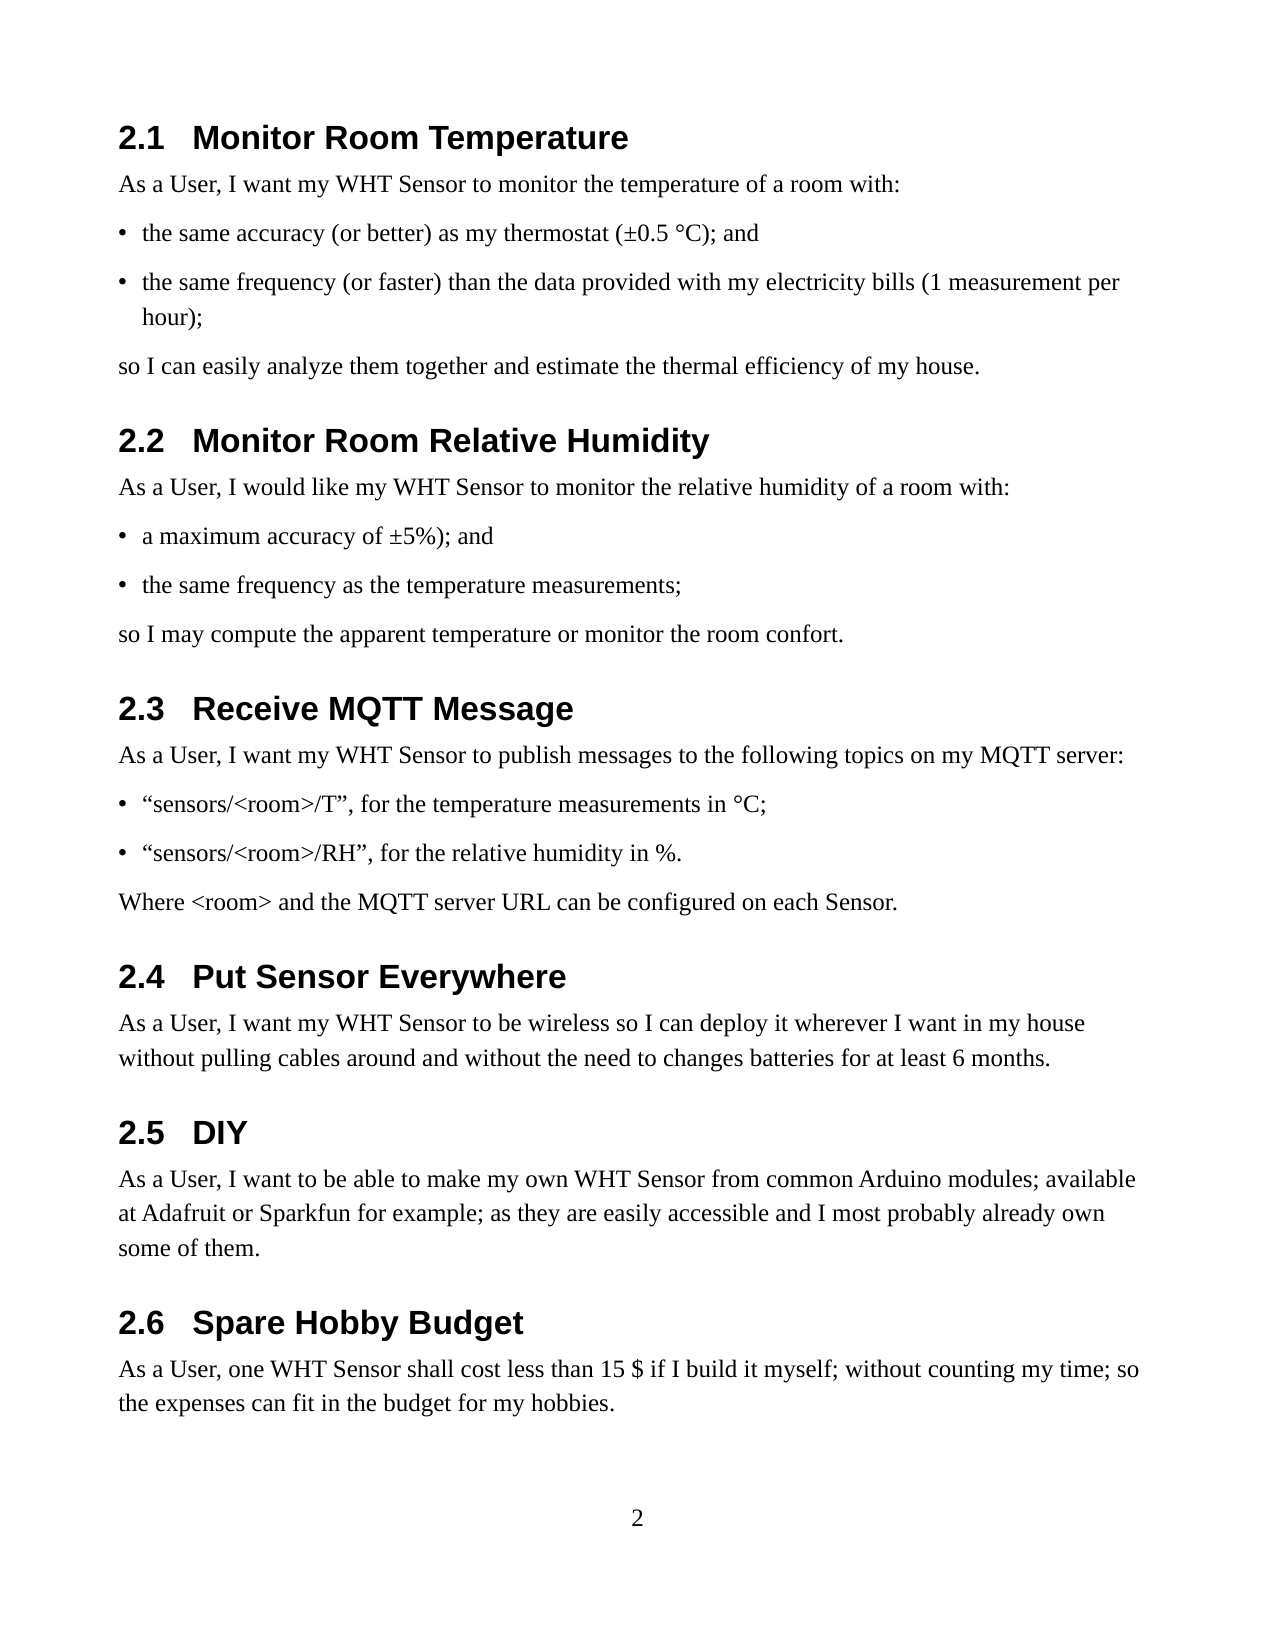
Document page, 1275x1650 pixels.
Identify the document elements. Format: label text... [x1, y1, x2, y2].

list the same frequency as the temperature measurements; [118, 570, 1157, 599]
text As a User, I want my WHT Sensor to be wireless so I can deploy it wherever I want in my house without pulling cables around and without the need to changes batteries for at least 6 months. [118, 1008, 1157, 1072]
subtitle DIY [118, 1113, 1157, 1151]
list “sensors/<room>/RH”, for the relative humidity in %. [118, 838, 1157, 867]
text As a User, I would like my WHT Sensor to monitor the relative humidity of a room with: [118, 472, 1157, 501]
text As a User, one WHT Sensor shall cost less than 15 $ if I build it myself; without counting my time; so the expenses can fit in the budget for my hobbies. [118, 1354, 1157, 1417]
subtitle Put Sensor Everywhere [118, 957, 1157, 996]
list the same frequency (or faster) than the data provided with my electricity bills (1 measurement per hour); [118, 267, 1157, 331]
subtitle Monitor Room Temperature [118, 118, 1157, 157]
text As a User, I want to be able to make my own WHT Sensor from common Arduino modules; available at Adafruit or Sparkfun for example; as they are easily accessible and I most probably already own some of them. [118, 1164, 1157, 1262]
subtitle Spare Hobby Budget [118, 1303, 1157, 1341]
subtitle Monitor Room Relative Humidity [118, 421, 1157, 459]
text so I may compute the apparent temperature or monitor the room confort. [118, 619, 1157, 648]
text As a User, I want my WHT Sensor to publish messages to the following topics on my MQTT server: [118, 740, 1157, 769]
subtitle Receive MQTT Message [118, 689, 1157, 728]
list “sensors/<room>/T”, for the temperature measurements in °C; [118, 789, 1157, 818]
list a maximum accuracy of ±5%); and [118, 521, 1157, 550]
text As a User, I want my WHT Sensor to monitor the temperature of a room with: [118, 169, 1157, 198]
text Where <room> and the MQTT server URL can be configured on each Sensor. [118, 887, 1157, 916]
list the same accuracy (or better) as my thermostat (±0.5 °C); and [118, 218, 1157, 247]
text so I can easily analyze them together and estimate the thermal efficiency of my house. [118, 351, 1157, 380]
